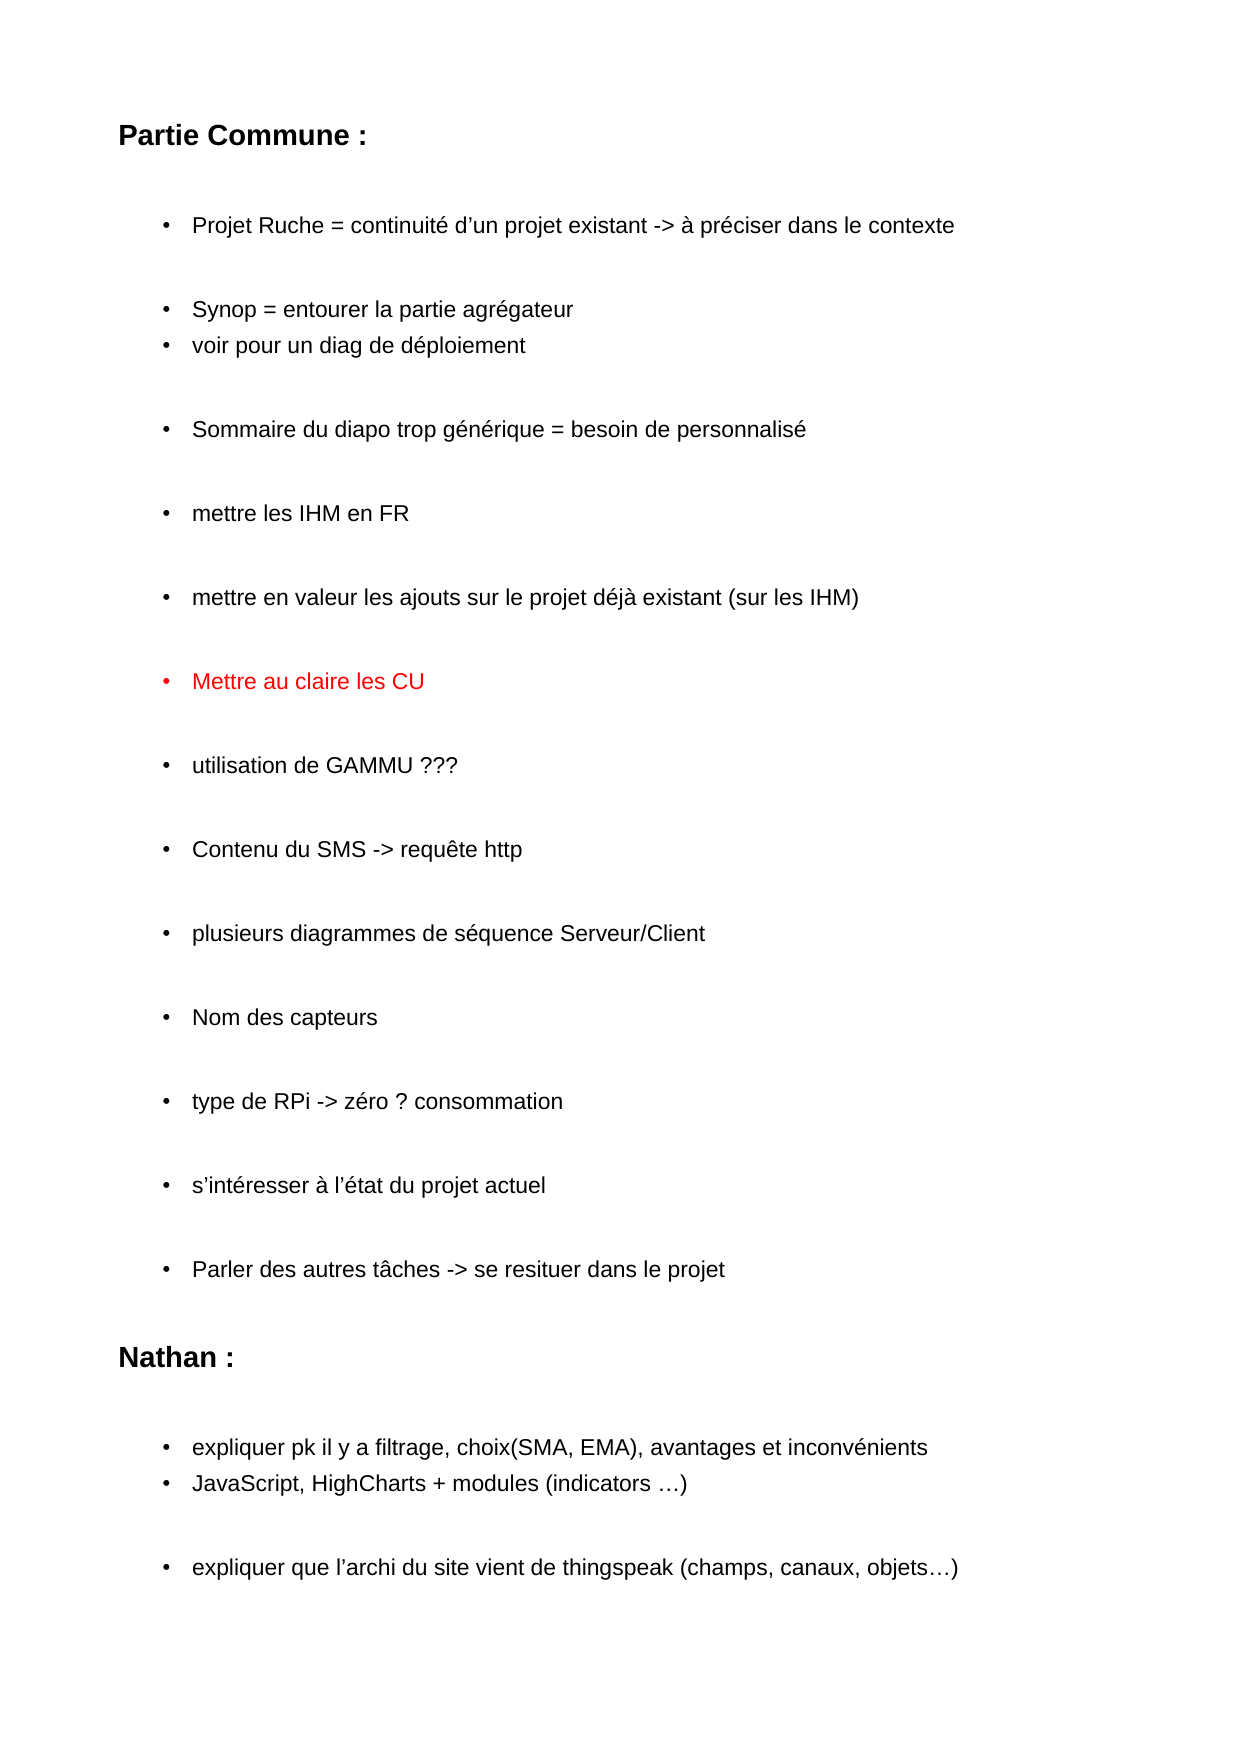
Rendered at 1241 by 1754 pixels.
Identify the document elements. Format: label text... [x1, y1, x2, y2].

list mettre les IHM en FR [162, 500, 1122, 527]
list Parler des autres tâches -> se resituer dans le projet [162, 1256, 1122, 1282]
list Synop = entourer la partie agrégateur [162, 296, 1122, 322]
list Projet Ruche = continuité d’un projet existant -> à préciser dans le contexte [162, 212, 1122, 238]
list voir pour un diag de déploiement [162, 332, 1122, 359]
text Nathan : [118, 1340, 1122, 1373]
list Mettre au claire les CU [162, 668, 1122, 694]
list plusieurs diagrammes de séquence Serveur/Client [162, 920, 1122, 946]
list expliquer pk il y a filtrage, choix(SMA, EMA), avantages et inconvénients [162, 1434, 1122, 1460]
list JavaScript, HighCharts + modules (indicators …) [162, 1470, 1122, 1496]
list mettre en valeur les ajouts sur le projet déjà existant (sur les IHM) [162, 584, 1122, 611]
list Sommaire du diapo trop générique = besoin de personnalisé [162, 416, 1122, 443]
list Nom des capteurs [162, 1004, 1122, 1030]
text Partie Commune : [118, 118, 1122, 152]
list expliquer que l’archi du site vient de thingspeak (champs, canaux, objets…) [162, 1554, 1122, 1580]
list type de RPi -> zéro ? consommation [162, 1088, 1122, 1114]
list Contenu du SMS -> requête http [162, 836, 1122, 862]
list utilisation de GAMMU ??? [162, 752, 1122, 778]
list s’intéresser à l’état du projet actuel [162, 1172, 1122, 1198]
